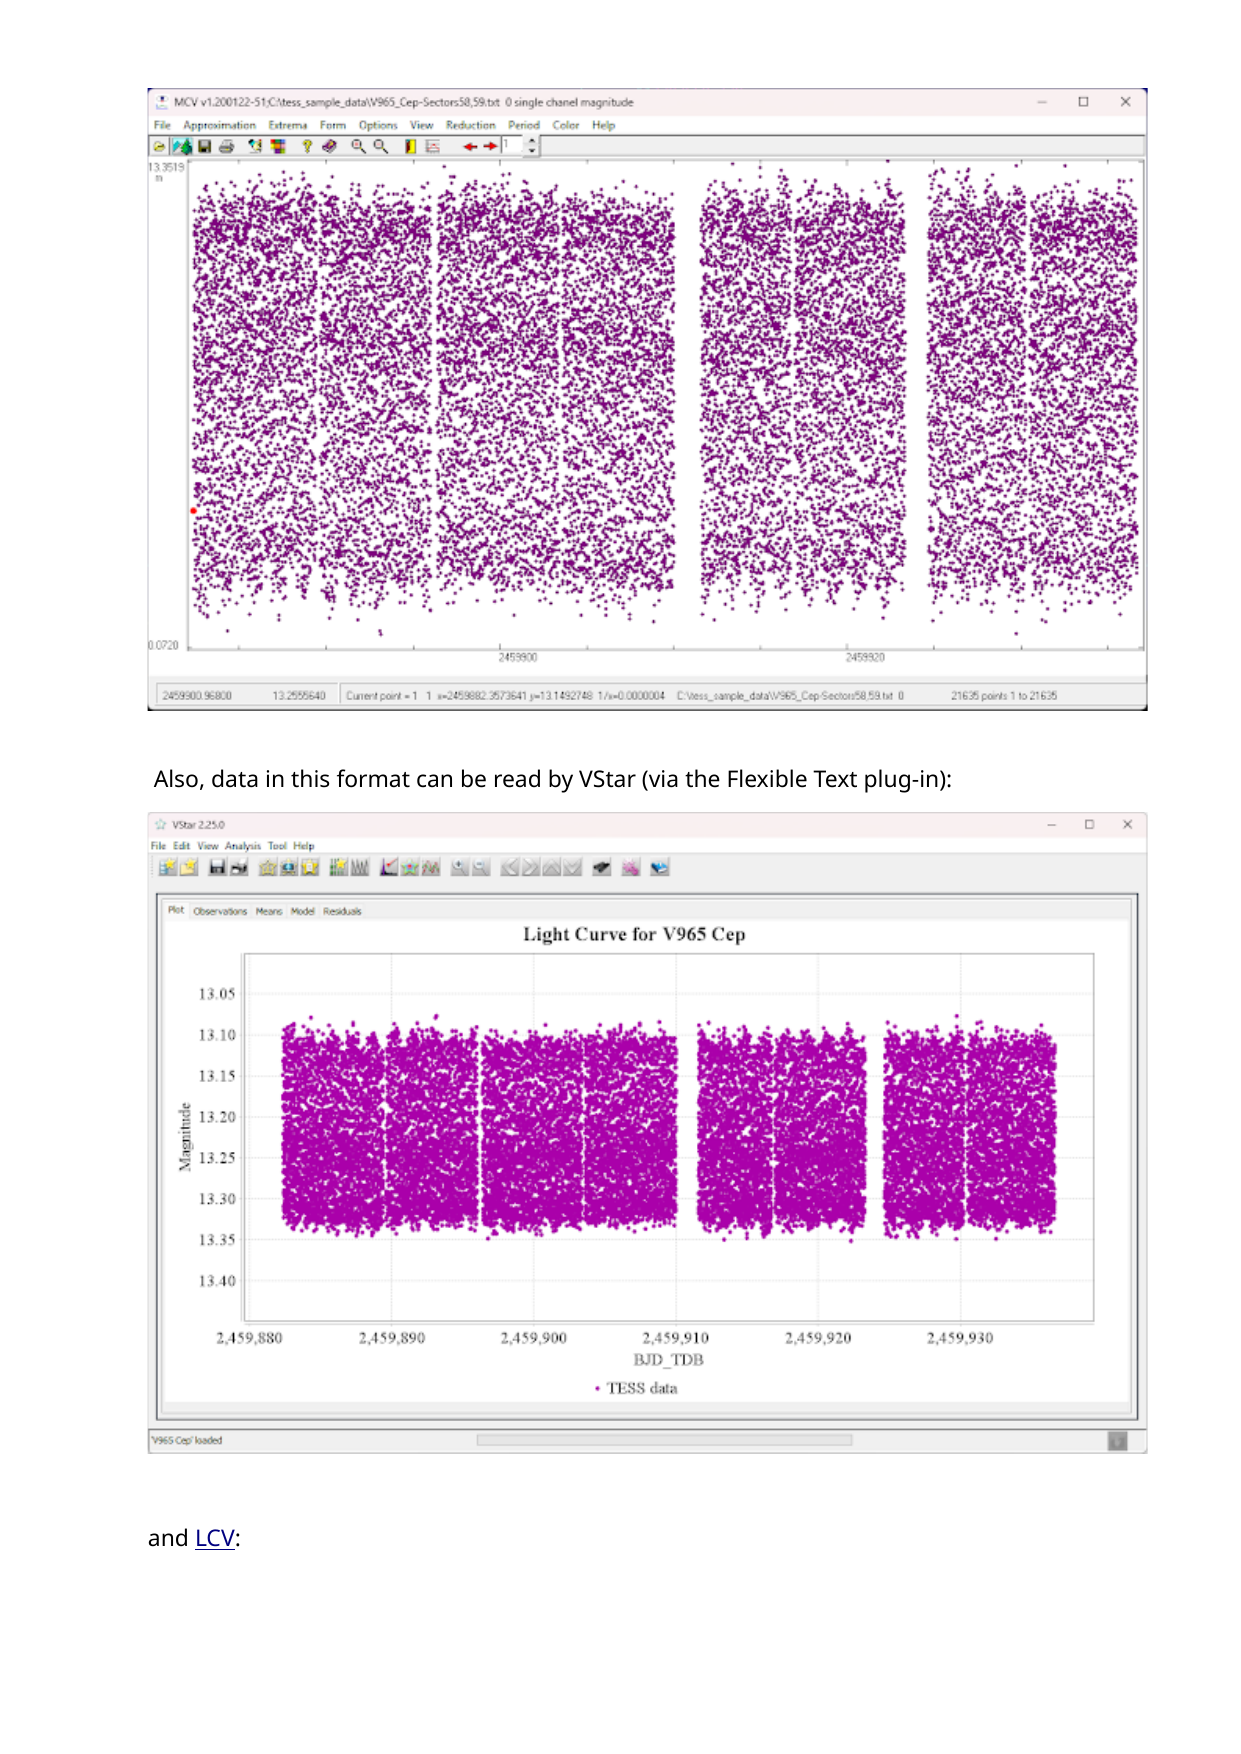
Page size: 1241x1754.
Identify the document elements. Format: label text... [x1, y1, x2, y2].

text and LCV: [148, 1522, 1152, 1554]
text Also, data in this format can be read by VStar (via the Flexible Text plug-in): [148, 729, 1152, 794]
